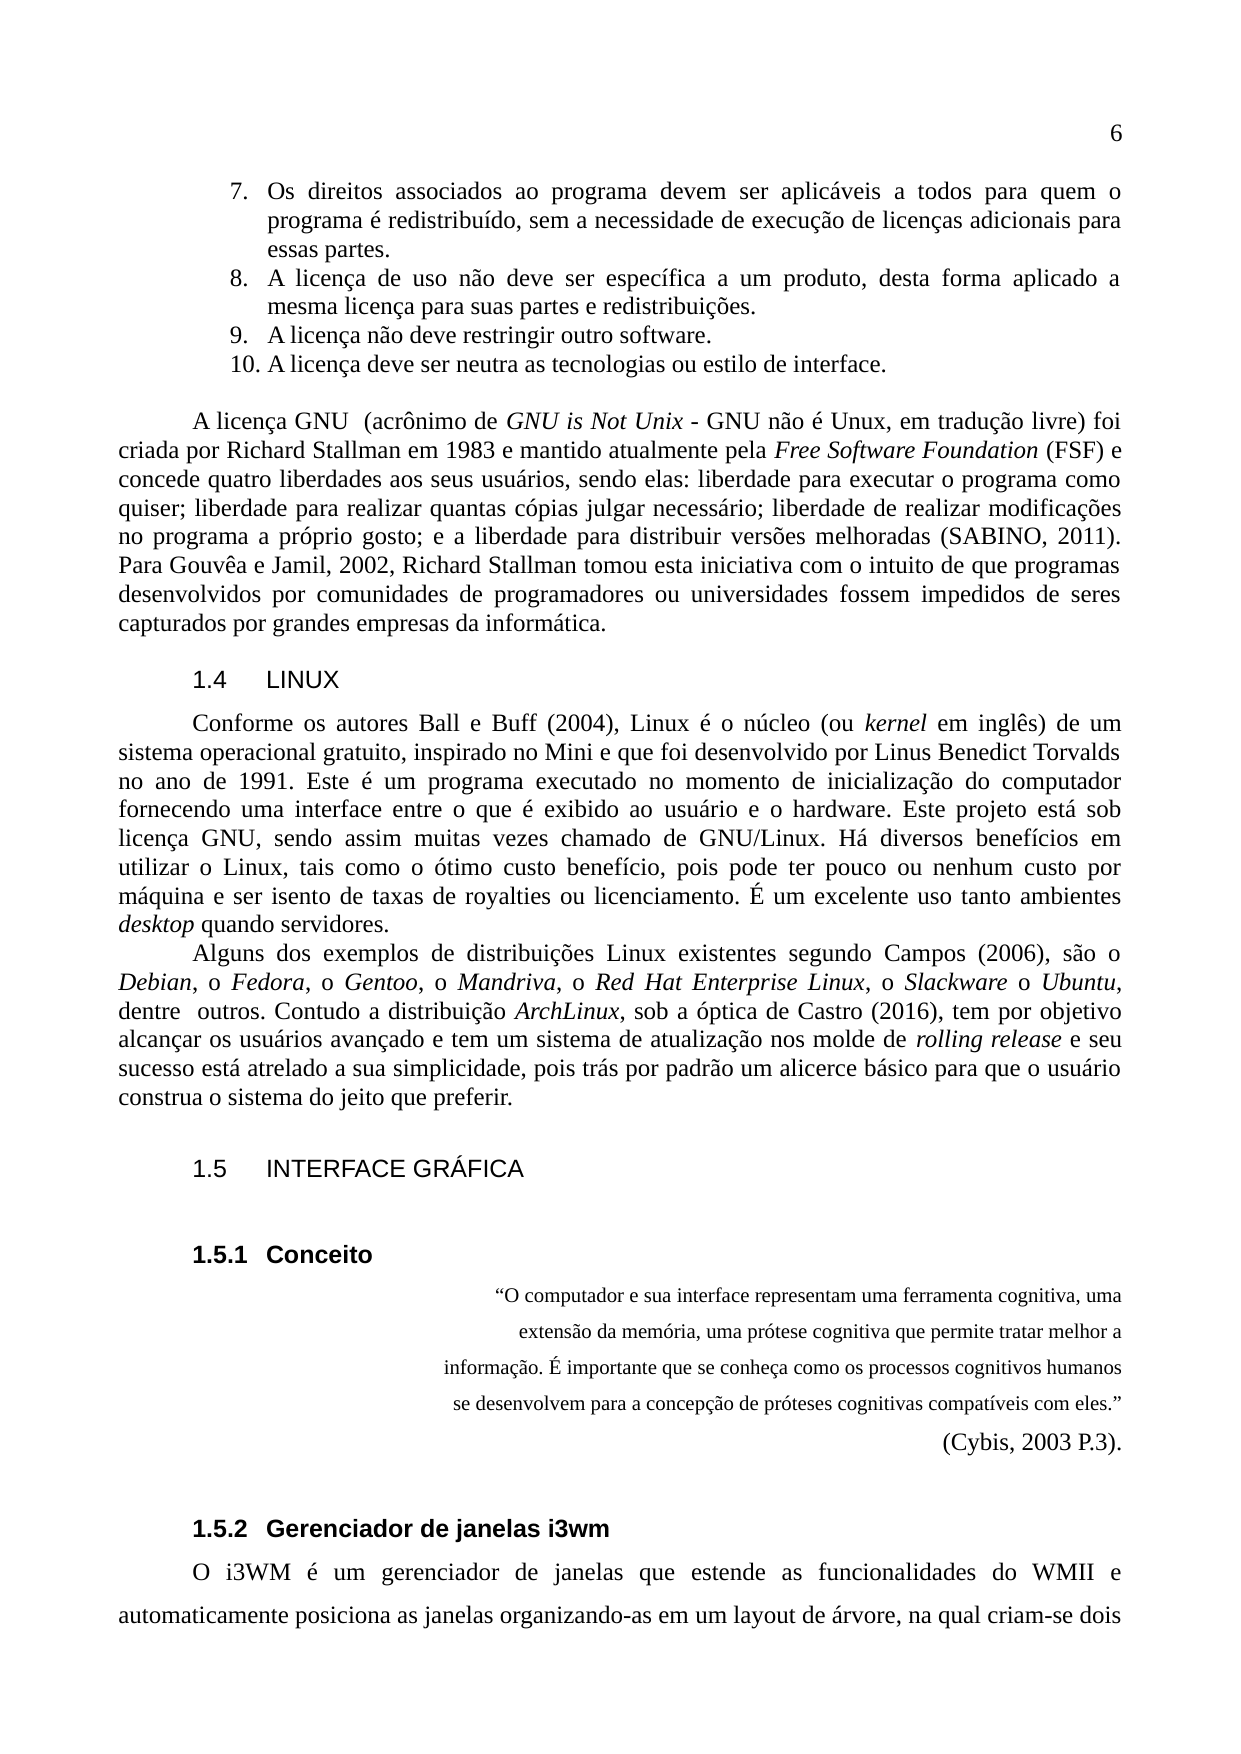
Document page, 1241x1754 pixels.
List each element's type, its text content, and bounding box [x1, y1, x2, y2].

list A licença deve ser neutra as tecnologias ou estilo de interface. [229, 349, 1122, 378]
text Conforme os autores Ball e Buff (2004), Linux é o núcleo (ou kernel em inglês) de um sistema operacional gratuito, inspirado no Mini e que foi desenvolvido por Linus Benedict Torvalds no ano de 1991. Este é um programa executado no momento de inicialização do computador fornecendo uma interface entre o que é exibido ao usuário e o hardware. Este projeto está sob licença GNU, sendo assim muitas vezes chamado de GNU/Linux. Há diversos benefícios em utilizar o Linux, tais como o ótimo custo benefício, pois pode ter pouco ou nenhum custo por máquina e ser isento de taxas de royalties ou licenciamento. É um excelente uso tanto ambientes desktop quando servidores. [118, 708, 1122, 938]
text se desenvolvem para a concepção de próteses cognitivas compatíveis com eles.” [118, 1391, 1122, 1415]
subtitle Conceito [118, 1240, 1122, 1269]
subtitle Gerenciador de janelas i3wm [118, 1514, 1122, 1542]
list A licença de uso não deve ser específica a um produto, desta forma aplicado a mesma licença para suas partes e redistribuições. [229, 263, 1122, 320]
text “O computador e sua interface representam uma ferramenta cognitiva, uma [118, 1283, 1122, 1307]
subtitle Interface gráfica [118, 1154, 1122, 1183]
text extensão da memória, uma prótese cognitiva que permite tratar melhor a [118, 1319, 1122, 1343]
text O i3WM é um gerenciador de janelas que estende as funcionalidades do WMII e automaticamente posiciona as janelas organizando-as em um layout de árvore, na qual criam-se dois [118, 1557, 1122, 1629]
text (Cybis, 2003 P.3). [118, 1427, 1122, 1456]
subtitle Linux [118, 665, 1122, 694]
text A licença GNU (acrônimo de GNU is Not Unix - GNU não é Unux, em tradução livre) foi criada por Richard Stallman em 1983 e mantido atualmente pela Free Software Foundation (FSF) e concede quatro liberdades aos seus usuários, sendo elas: liberdade para executar o programa como quiser; liberdade para realizar quantas cópias julgar necessário; liberdade de realizar modificações no programa a próprio gosto; e a liberdade para distribuir versões melhoradas (SABINO, 2011). Para Gouvêa e Jamil, 2002, Richard Stallman tomou esta iniciativa com o intuito de que programas desenvolvidos por comunidades de programadores ou universidades fossem impedidos de seres capturados por grandes empresas da informática. [118, 406, 1122, 636]
list Os direitos associados ao programa devem ser aplicáveis a todos para quem o programa é redistribuído, sem a necessidade de execução de licenças adicionais para essas partes. [229, 176, 1122, 263]
text informação. É importante que se conheça como os processos cognitivos humanos [118, 1355, 1122, 1379]
text Alguns dos exemplos de distribuições Linux existentes segundo Campos (2006), são o Debian, o Fedora, o Gentoo, o Mandriva, o Red Hat Enterprise Linux, o Slackware o Ubuntu, dentre outros. Contudo a distribuição ArchLinux, sob a óptica de Castro (2016), tem por objetivo alcançar os usuários avançado e tem um sistema de atualização nos molde de rolling release e seu sucesso está atrelado a sua simplicidade, pois trás por padrão um alicerce básico para que o usuário construa o sistema do jeito que preferir. [118, 938, 1122, 1111]
list A licença não deve restringir outro software. [229, 320, 1122, 349]
